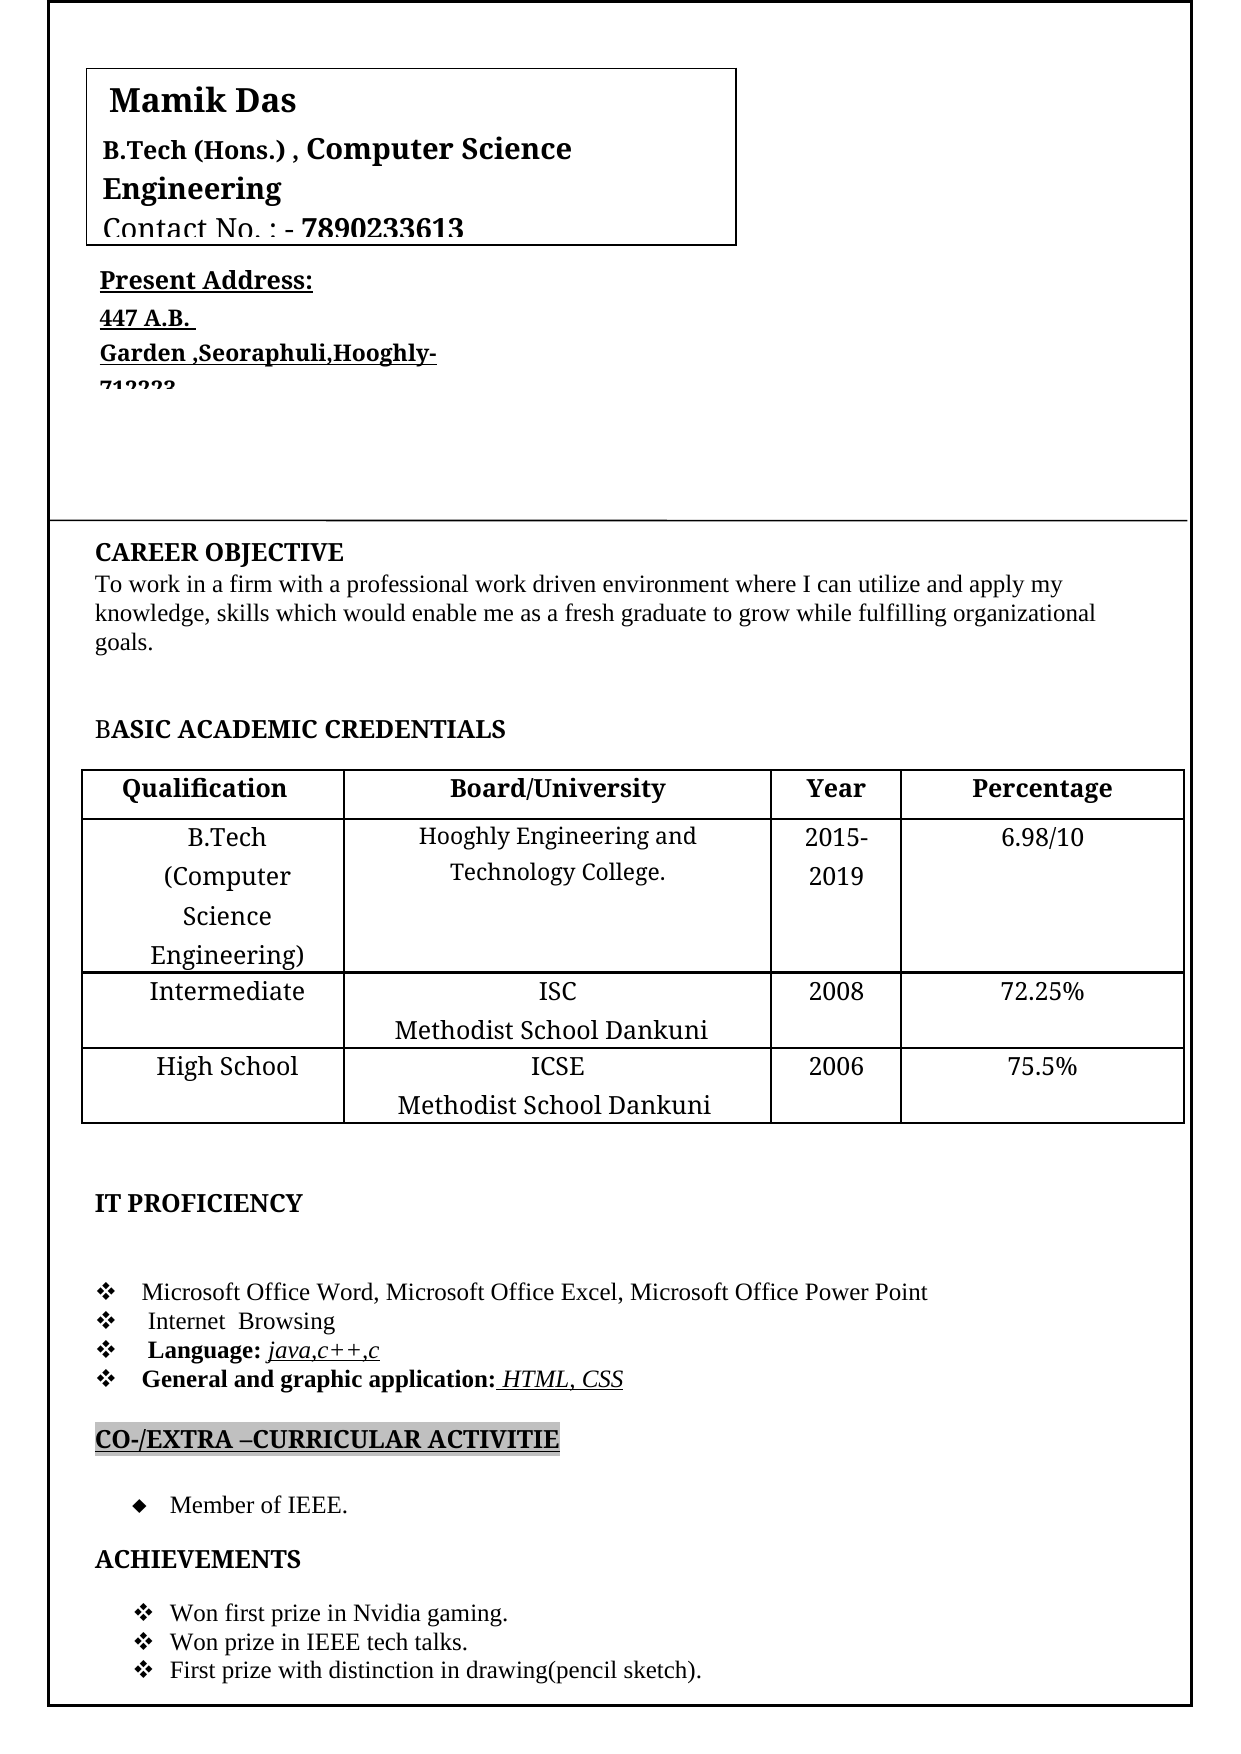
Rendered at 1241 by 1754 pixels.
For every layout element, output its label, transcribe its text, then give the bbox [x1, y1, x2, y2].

list Internet Browsing [94, 1306, 1153, 1335]
list Won prize in IEEE tech talks. [132, 1627, 1153, 1656]
table_cell 2006 [772, 1049, 900, 1122]
text BASIC ACADEMIC CREDENTIALS [94, 712, 1153, 746]
text CAREER OBJECTIVE [94, 535, 1153, 569]
list General and graphic application: HTML, CSS [94, 1364, 1153, 1392]
table_cell ISC Methodist School Dankuni [345, 974, 770, 1047]
text IT PROFICIENCY [94, 1186, 1153, 1220]
list Microsoft Office Word, Microsoft Office Excel, Microsoft Office Power Point [94, 1277, 1153, 1306]
text Present Address: [99, 262, 481, 296]
text Mamik Das [102, 76, 720, 122]
table_cell 6.98/10 [902, 820, 1183, 971]
list First prize with distinction in drawing(pencil sketch). [132, 1656, 1153, 1684]
table_header Board/University [345, 771, 770, 818]
table_cell 2015-2019 [772, 820, 900, 971]
list Language: java,c++,c [94, 1335, 1153, 1364]
table_header Qualification [83, 771, 343, 818]
table_cell Hooghly Engineering and Technology College. [345, 820, 770, 971]
text To work in a firm with a professional work driven environment where I can utilize and apply my knowledge, skills which would enable me as a fresh graduate to grow while fulfilling organizational goals. [94, 569, 1153, 655]
table_header Year [772, 771, 900, 818]
text B.Tech (Hons.) , Computer Science Engineering [102, 129, 720, 208]
text CO-/EXTRA –CURRICULAR ACTIVITIE [94, 1422, 1153, 1456]
table_cell 75.5% [902, 1049, 1183, 1122]
table_cell B.Tech (Computer Science Engineering) [83, 820, 343, 971]
list Member of IEEE. [132, 1490, 1153, 1518]
text 447 A.B. Garden ,Seoraphuli,Hooghly-712223. [99, 301, 481, 389]
table_cell 72.25% [902, 974, 1183, 1047]
text ACHIEVEMENTS [94, 1541, 1153, 1575]
text Contact No. : - 7890233613 [102, 208, 720, 237]
table_header Percentage [902, 771, 1183, 818]
table_cell Intermediate [83, 974, 343, 1047]
table_cell ICSE Methodist School Dankuni [345, 1049, 770, 1122]
list Won first prize in Nvidia gaming. [132, 1598, 1153, 1627]
table_cell 2008 [772, 974, 900, 1047]
table_cell High School [83, 1049, 343, 1122]
